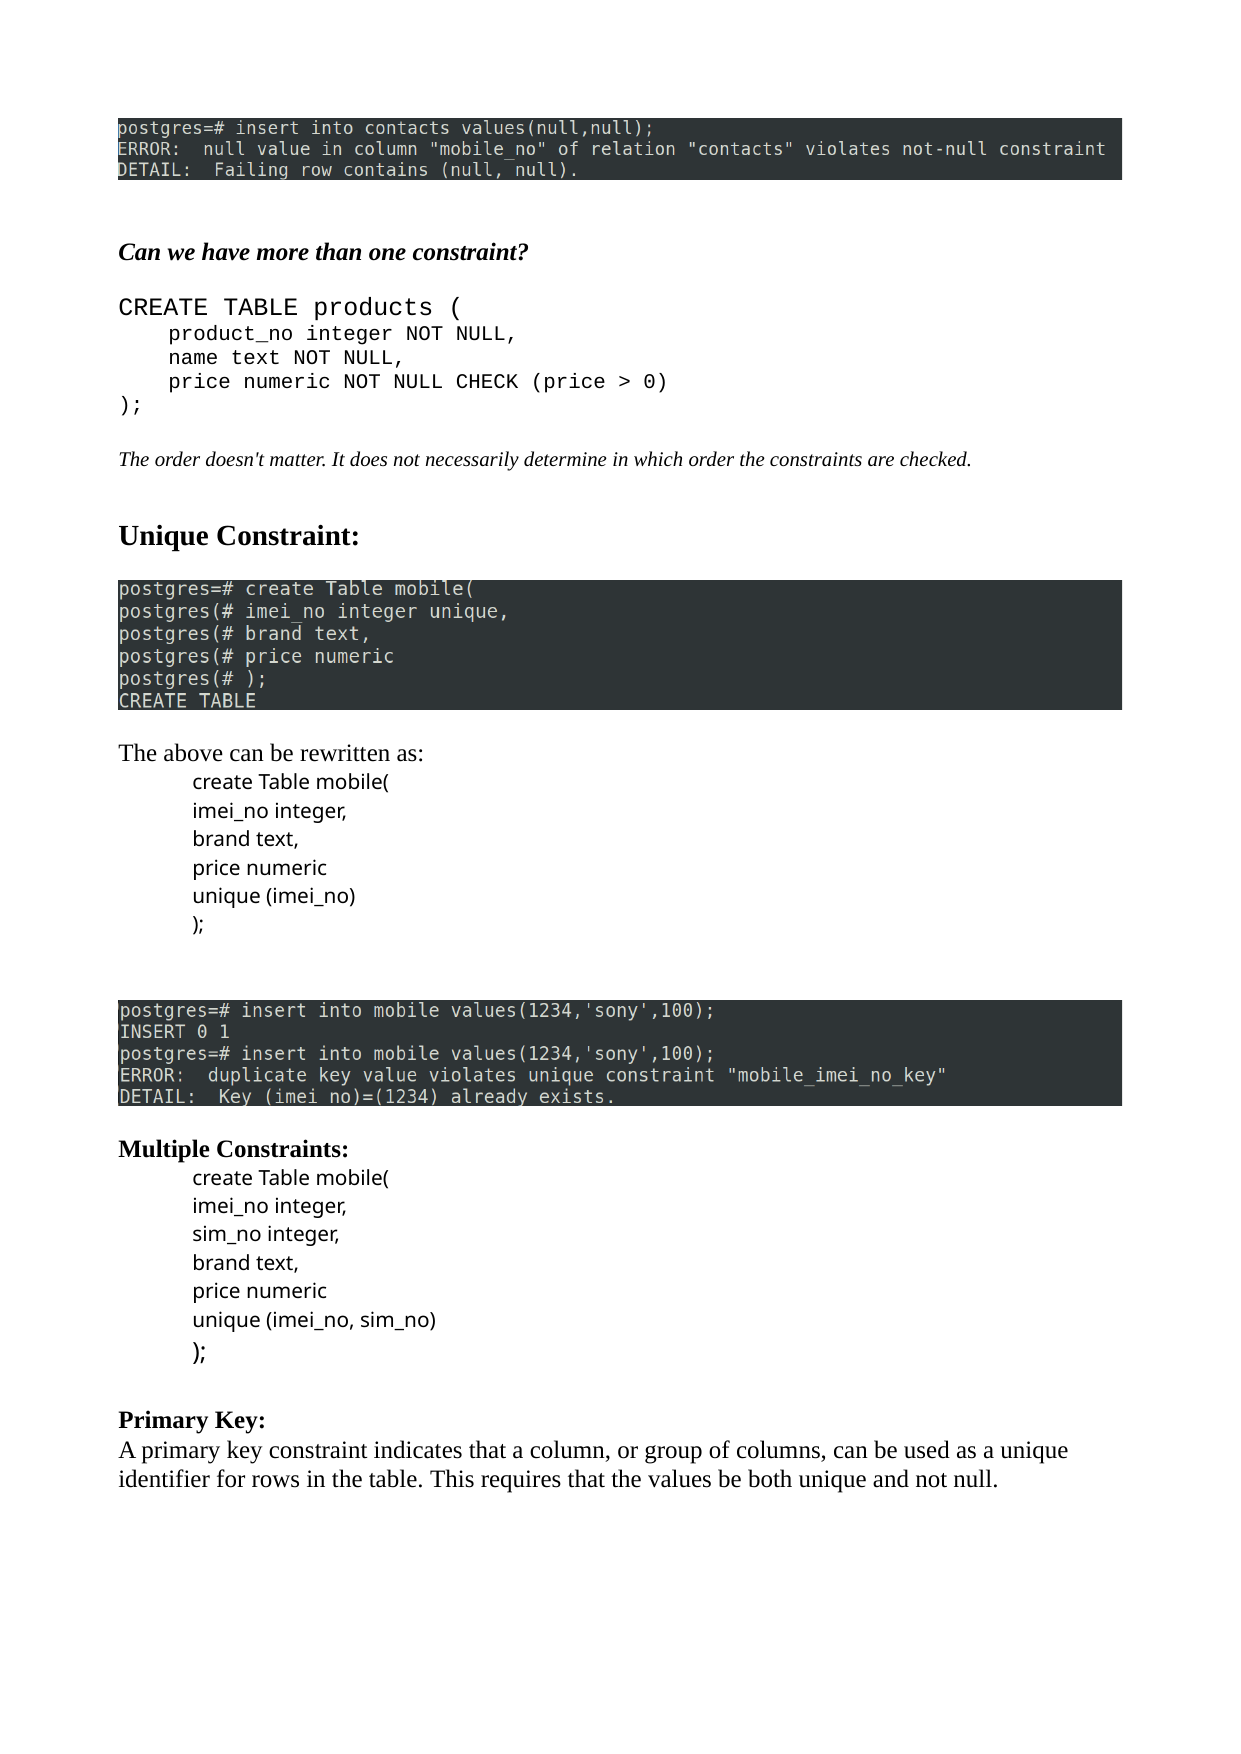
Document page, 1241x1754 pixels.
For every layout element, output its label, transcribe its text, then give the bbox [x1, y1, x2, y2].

text brand text, [118, 824, 1122, 853]
text price numeric [118, 853, 1122, 881]
text create Table mobile( [118, 1163, 1122, 1191]
text imei_no integer, [118, 1191, 1122, 1219]
text The order doesn't matter. It does not necessarily determine in which order the constraints are checked. [118, 447, 1122, 471]
text price numeric [118, 1276, 1122, 1305]
text imei_no integer, [118, 796, 1122, 824]
text Multiple Constraints: [118, 1134, 1122, 1163]
text ); [118, 394, 1122, 418]
text sim_no integer, [118, 1219, 1122, 1248]
text ); [118, 909, 1122, 938]
text Primary Key: [118, 1401, 1122, 1436]
text A primary key constraint indicates that a column, or group of columns, can be used as a unique identifier for rows in the table. This requires that the values be both unique and not null. [118, 1436, 1122, 1493]
text price numeric NOT NULL CHECK (price > 0) [118, 371, 1122, 394]
picture [118, 118, 1123, 180]
text unique (imei_no, sim_no) [118, 1305, 1122, 1333]
picture [118, 1000, 1123, 1106]
text ); [118, 1333, 1122, 1367]
text product_no integer NOT NULL, [118, 323, 1122, 347]
text CREATE TABLE products ( [118, 295, 1122, 323]
text brand text, [118, 1248, 1122, 1276]
text create Table mobile( [118, 767, 1122, 796]
picture [118, 580, 1123, 710]
text The above can be rewritten as: [118, 738, 1122, 767]
text name text NOT NULL, [118, 347, 1122, 371]
text Unique Constraint: [118, 518, 1122, 552]
text unique (imei_no) [118, 881, 1122, 909]
text Can we have more than one constraint? [118, 237, 1122, 266]
